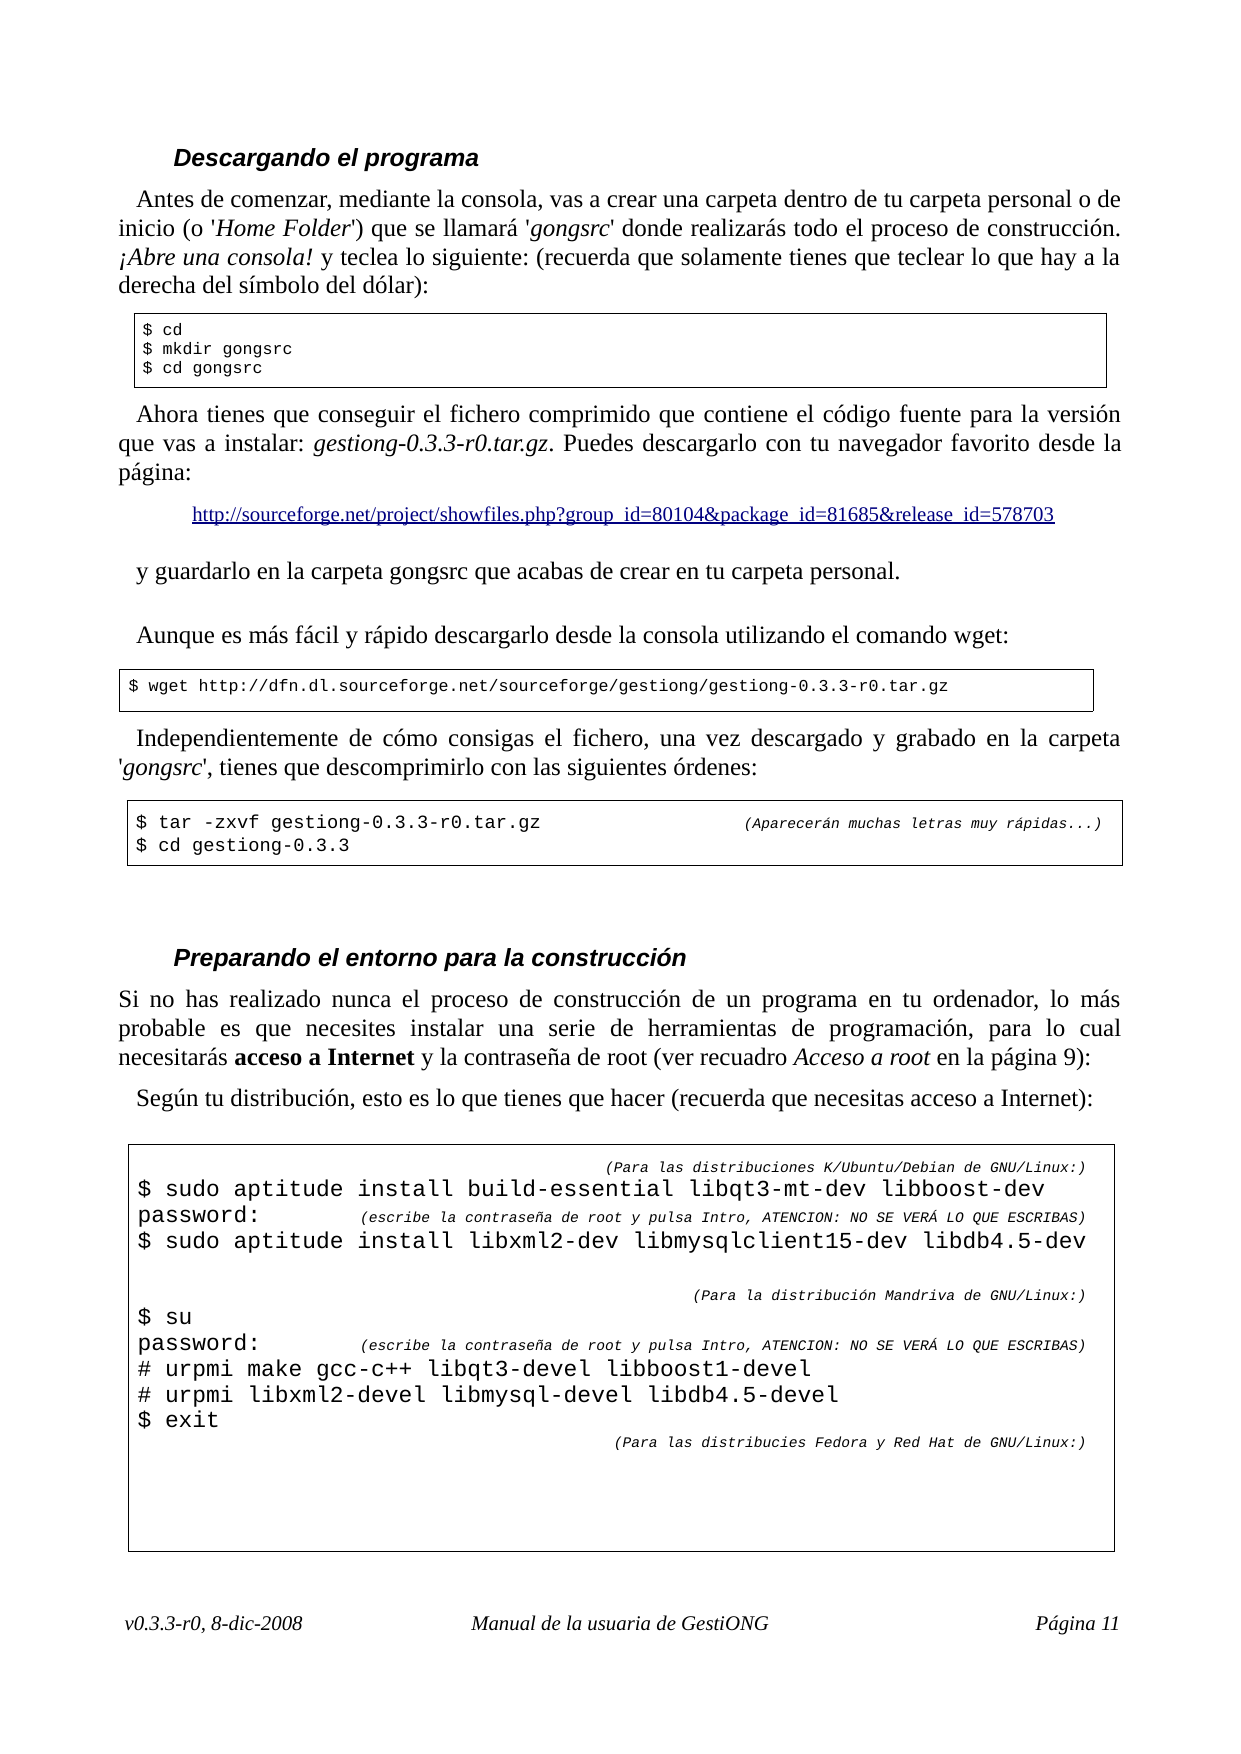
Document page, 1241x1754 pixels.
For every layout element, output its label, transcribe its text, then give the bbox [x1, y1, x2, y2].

text (Para la distribución Mandriva de GNU/Linux:) [137, 1281, 1106, 1305]
text $ tar -zxvf gestiong-0.3.3-r0.tar.gz (Aparecerán muchas letras muy rápidas...) [136, 809, 1113, 835]
text $ wget http://dfn.dl.sourceforge.net/sourceforge/gestiong/gestiong-0.3.3-r0.tar.gz [128, 678, 1084, 697]
text (Para las distribucies Fedora y Red Hat de GNU/Linux:) [137, 1435, 1106, 1451]
text # urpmi libxml2-devel libmysql-devel libdb4.5-devel [137, 1383, 1106, 1409]
text Antes de comenzar, mediante la consola, vas a crear una carpeta dentro de tu carpeta personal o de inicio (o 'Home Folder') que se llamará 'gongsrc' donde realizarás todo el proceso de construcción. ¡Abre una consola! y teclea lo siguiente: (recuerda que solamente tienes que teclear lo que hay a la derecha del símbolo del dólar): [118, 184, 1122, 299]
text $ sudo aptitude install libxml2-dev libmysqlclient15-dev libdb4.5-dev [137, 1229, 1106, 1255]
text Independientemente de cómo consigas el fichero, una vez descargado y grabado en la carpeta 'gongsrc', tienes que descomprimirlo con las siguientes órdenes: [118, 693, 1122, 780]
text $ cd gestiong-0.3.3 [136, 835, 1113, 857]
subtitle Preparando el entorno para la construcción [118, 943, 1122, 972]
text $ sudo aptitude install build-essential libqt3-mt-dev libboost-dev [137, 1177, 1106, 1203]
text (Para las distribuciones K/Ubuntu/Debian de GNU/Linux:) [137, 1153, 1106, 1177]
text $ cd gongsrc [142, 359, 1098, 378]
text Si no has realizado nunca el proceso de construcción de un programa en tu ordenador, lo más probable es que necesites instalar una serie de herramientas de programación, para lo cual necesitarás acceso a Internet y la contraseña de root (ver recuadro Acceso a root en la página 9): [118, 984, 1122, 1071]
text $ mkdir gongsrc [142, 341, 1098, 359]
text # urpmi make gcc-c++ libqt3-devel libboost1-devel [137, 1357, 1106, 1383]
subtitle Descargando el programa [118, 143, 1122, 172]
text password: (escribe la contraseña de root y pulsa Intro, ATENCION: NO SE VERÁ LO QUE ESCRIBAS) [137, 1203, 1106, 1229]
text y guardarlo en la carpeta gongsrc que acabas de crear en tu carpeta personal. [118, 556, 1122, 585]
text Ahora tienes que conseguir el fichero comprimido que contiene el código fuente para la versión que vas a instalar: gestiong-0.3.3-r0.tar.gz. Puedes descargarlo con tu navegador favorito desde la página: [118, 394, 1122, 485]
text Según tu distribución, esto es lo que tienes que hacer (recuerda que necesitas acceso a Internet): [118, 1083, 1122, 1112]
text Aunque es más fácil y rápido descargarlo desde la consola utilizando el comando wget: [118, 620, 1122, 648]
text password: (escribe la contraseña de root y pulsa Intro, ATENCION: NO SE VERÁ LO QUE ESCRIBAS) [137, 1331, 1106, 1357]
text $ su [137, 1305, 1106, 1331]
text $ exit [137, 1409, 1106, 1435]
text http://sourceforge.net/project/showfiles.php?group_id=80104&package_id=81685&release_id=578703 [118, 498, 1122, 526]
text $ cd [142, 322, 1098, 341]
